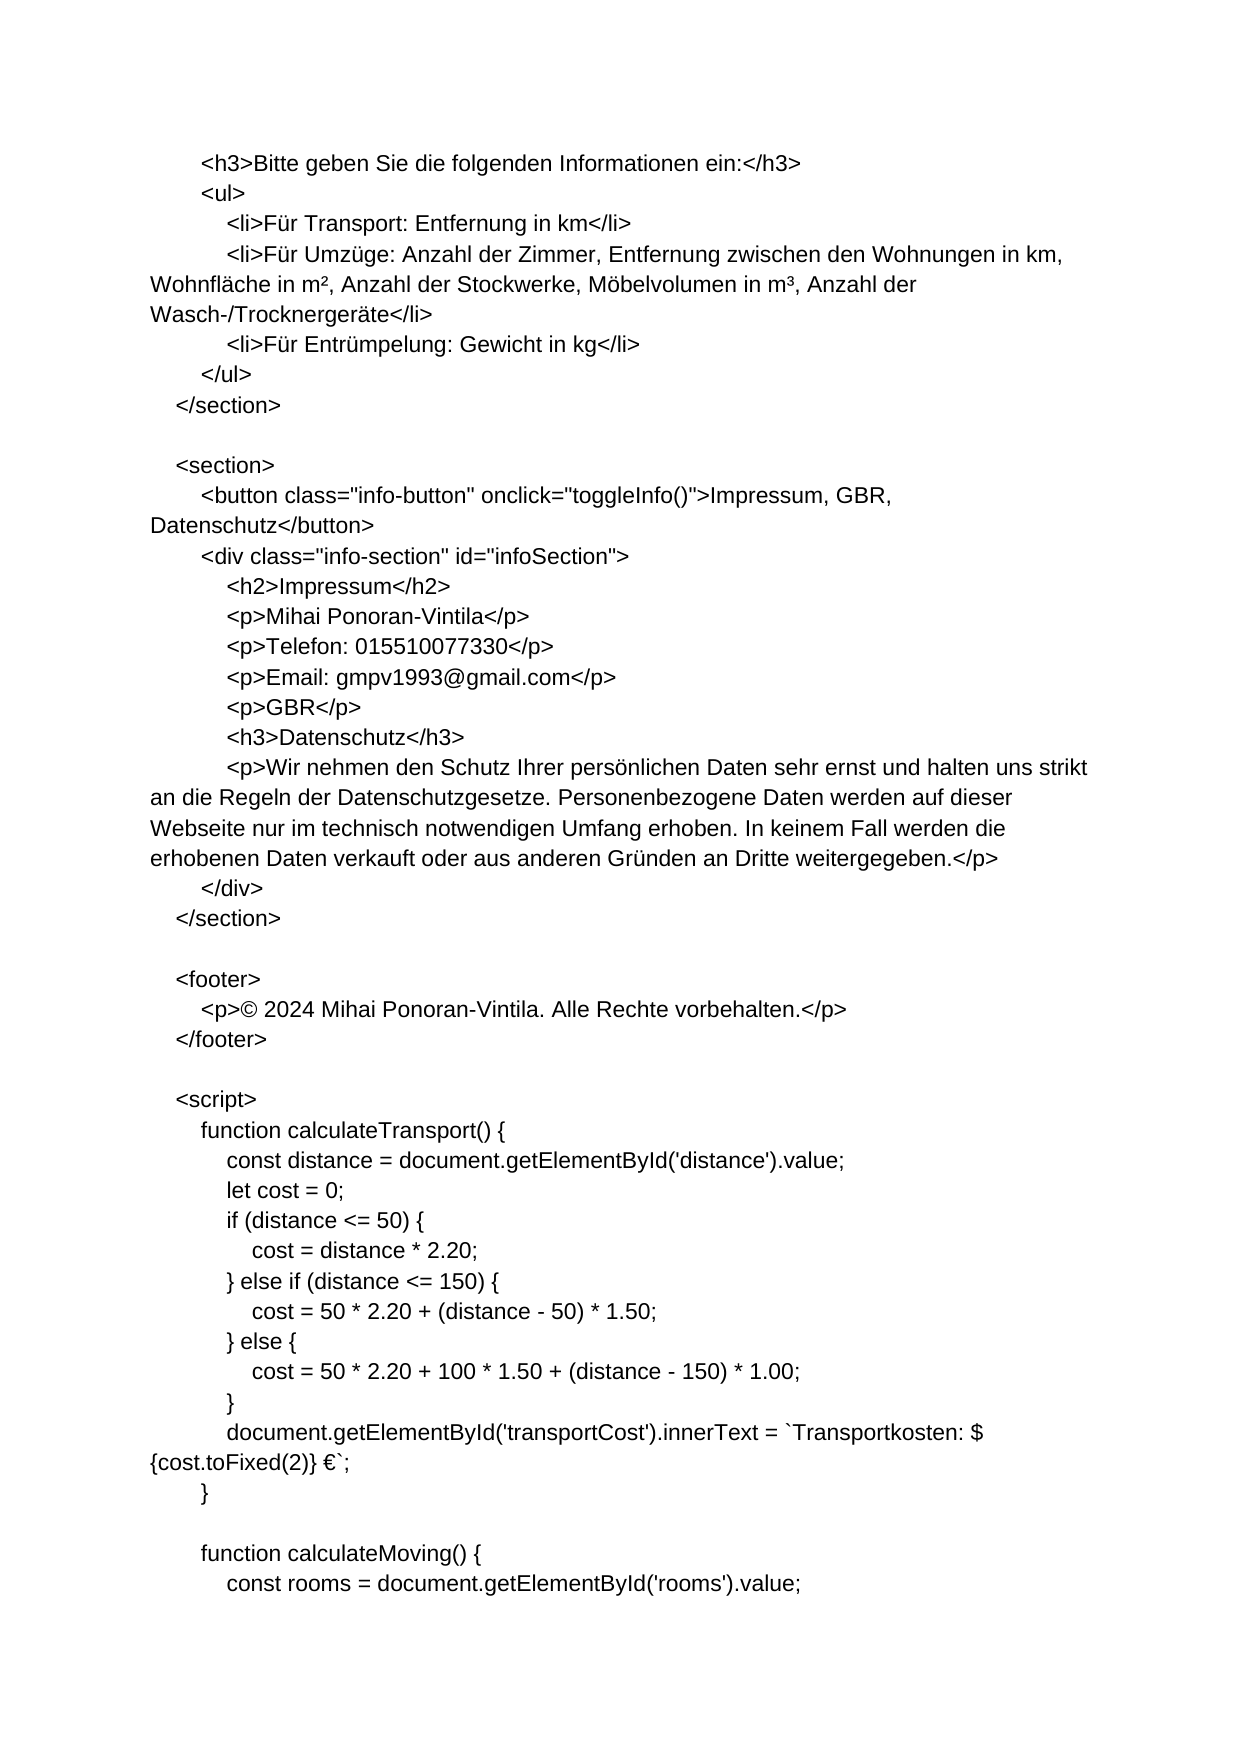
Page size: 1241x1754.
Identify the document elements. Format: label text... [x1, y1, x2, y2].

text <footer> [150, 966, 1090, 992]
text <li>Für Entrümpelung: Gewicht in kg</li> [150, 331, 1090, 358]
text <h3>Bitte geben Sie die folgenden Informationen ein:</h3> [150, 150, 1090, 176]
text function calculateMoving() { [150, 1539, 1090, 1566]
text <p>Wir nehmen den Schutz Ihrer persönlichen Daten sehr ernst und halten uns strikt an die Regeln der Datenschutzgesetze. Personenbezogene Daten werden auf dieser Webseite nur im technisch notwendigen Umfang erhoben. In keinem Fall werden die erhobenen Daten verkauft oder aus anderen Gründen an Dritte weitergegeben.</p> [150, 754, 1090, 871]
text </ul> [150, 361, 1090, 388]
text </div> [150, 875, 1090, 901]
text <div class="info-section" id="infoSection"> [150, 543, 1090, 569]
text <li>Für Umzüge: Anzahl der Zimmer, Entfernung zwischen den Wohnungen in km, Wohnfläche in m², Anzahl der Stockwerke, Möbelvolumen in m³, Anzahl der Wasch-/Trocknergeräte</li> [150, 241, 1090, 327]
text if (distance <= 50) { [150, 1207, 1090, 1234]
text <li>Für Transport: Entfernung in km</li> [150, 210, 1090, 237]
text <p>Email: gmpv1993@gmail.com</p> [150, 663, 1090, 690]
text <button class="info-button" onclick="toggleInfo()">Impressum, GBR, Datenschutz</button> [150, 482, 1090, 539]
text const rooms = document.getElementById('rooms').value; [150, 1570, 1090, 1596]
text let cost = 0; [150, 1177, 1090, 1203]
text </footer> [150, 1026, 1090, 1052]
text <h2>Impressum</h2> [150, 573, 1090, 599]
text cost = 50 * 2.20 + (distance - 50) * 1.50; [150, 1298, 1090, 1324]
text </section> [150, 905, 1090, 932]
text <ul> [150, 180, 1090, 207]
text <p>Telefon: 015510077330</p> [150, 633, 1090, 660]
text } else { [150, 1328, 1090, 1354]
text } [150, 1479, 1090, 1506]
text } [150, 1388, 1090, 1415]
text <p>GBR</p> [150, 694, 1090, 720]
text } else if (distance <= 150) { [150, 1268, 1090, 1294]
text <h3>Datenschutz</h3> [150, 724, 1090, 750]
text cost = distance * 2.20; [150, 1237, 1090, 1264]
text <p>© 2024 Mihai Ponoran-Vintila. Alle Rechte vorbehalten.</p> [150, 996, 1090, 1022]
text <p>Mihai Ponoran-Vintila</p> [150, 603, 1090, 629]
text cost = 50 * 2.20 + 100 * 1.50 + (distance - 150) * 1.00; [150, 1358, 1090, 1385]
text document.getElementById('transportCost').innerText = `Transportkosten: ${cost.toFixed(2)} €`; [150, 1419, 1090, 1475]
text </section> [150, 392, 1090, 418]
text function calculateTransport() { [150, 1117, 1090, 1143]
text <section> [150, 452, 1090, 478]
text <script> [150, 1086, 1090, 1113]
text const distance = document.getElementById('distance').value; [150, 1147, 1090, 1173]
